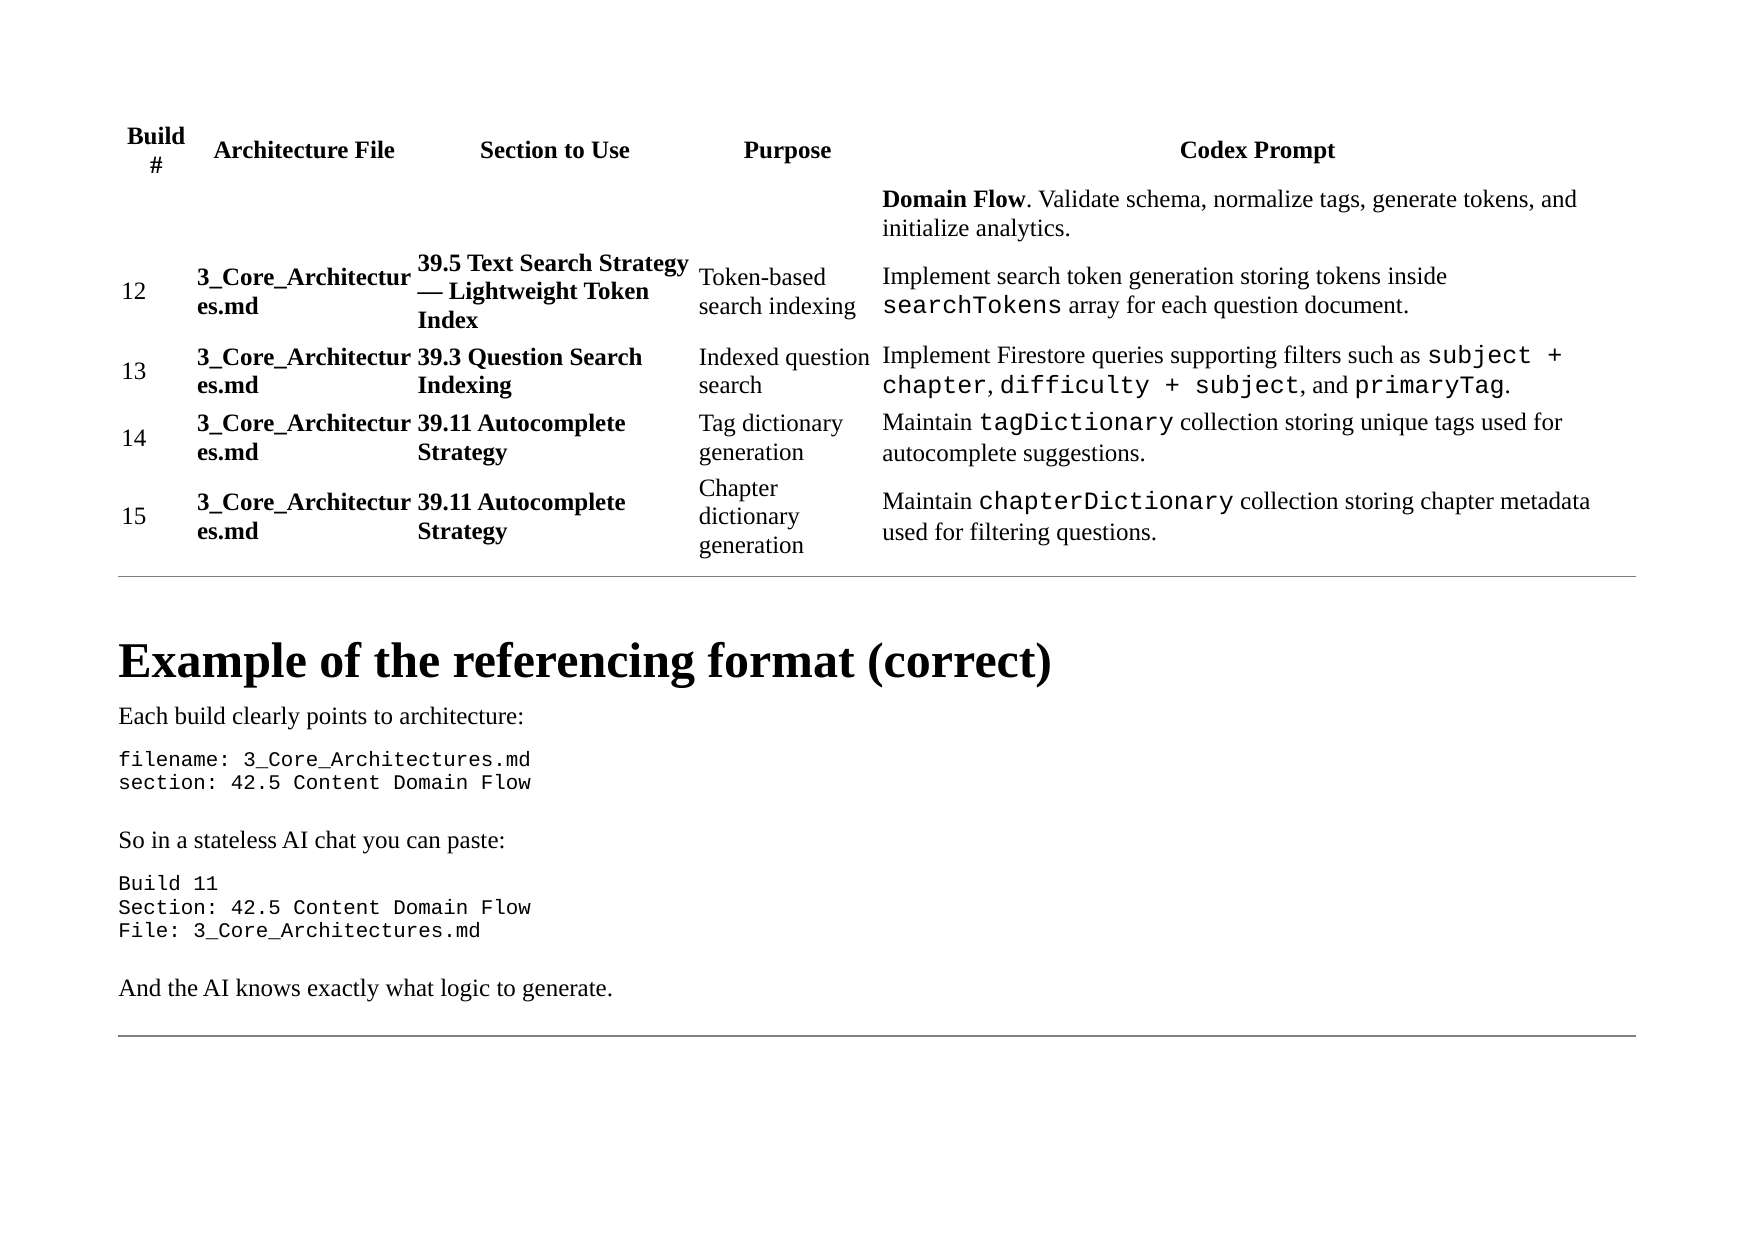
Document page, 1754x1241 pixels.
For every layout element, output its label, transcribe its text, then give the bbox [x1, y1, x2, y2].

table_cell 15 [118, 470, 194, 562]
table_cell Chapter dictionary generation [696, 470, 879, 562]
table_header Purpose [696, 118, 879, 181]
table_cell 13 [118, 337, 194, 404]
table_cell 39.11 Autocomplete Strategy [414, 470, 696, 562]
table_cell [118, 181, 194, 245]
table_cell 3_Core_Architectures.md [194, 470, 414, 562]
table_cell 39.5 Text Search Strategy — Lightweight Token Index [414, 245, 696, 337]
table_header Codex Prompt [879, 118, 1636, 181]
table_cell 39.11 Autocomplete Strategy [414, 404, 696, 470]
text section: 42.5 Content Domain Flow [118, 772, 1636, 796]
table_cell 39.3 Question Search Indexing [414, 337, 696, 404]
table_cell Implement search token generation storing tokens inside searchTokens array for each question document. [879, 245, 1636, 337]
text And the AI knows exactly what logic to generate. [118, 973, 1636, 1002]
table_header Architecture File [194, 118, 414, 181]
table_cell 3_Core_Architectures.md [194, 245, 414, 337]
table_cell Tag dictionary generation [696, 404, 879, 470]
text Build 11 [118, 873, 1636, 897]
table_cell [194, 181, 414, 245]
table_header Build # [118, 118, 194, 181]
table_cell 12 [118, 245, 194, 337]
table_cell Maintain chapterDictionary collection storing chapter metadata used for filtering questions. [879, 470, 1636, 562]
text Section: 42.5 Content Domain Flow [118, 897, 1636, 920]
table_cell Token-based search indexing [696, 245, 879, 337]
subtitle Example of the referencing format (correct) [118, 631, 1636, 689]
table_header Section to Use [414, 118, 696, 181]
table_cell 14 [118, 404, 194, 470]
table_cell Domain Flow. Validate schema, normalize tags, generate tokens, and initialize analytics. [879, 181, 1636, 245]
table_cell Implement Firestore queries supporting filters such as subject + chapter, difficulty + subject, and primaryTag. [879, 337, 1636, 404]
text filename: 3_Core_Architectures.md [118, 749, 1636, 772]
table_cell 3_Core_Architectures.md [194, 404, 414, 470]
text File: 3_Core_Architectures.md [118, 920, 1636, 944]
table_cell [696, 181, 879, 245]
text Each build clearly points to architecture: [118, 701, 1636, 730]
table_cell Indexed question search [696, 337, 879, 404]
text So in a stateless AI chat you can paste: [118, 826, 1636, 854]
table_cell [414, 181, 696, 245]
table_cell Maintain tagDictionary collection storing unique tags used for autocomplete suggestions. [879, 404, 1636, 470]
table_cell 3_Core_Architectures.md [194, 337, 414, 404]
